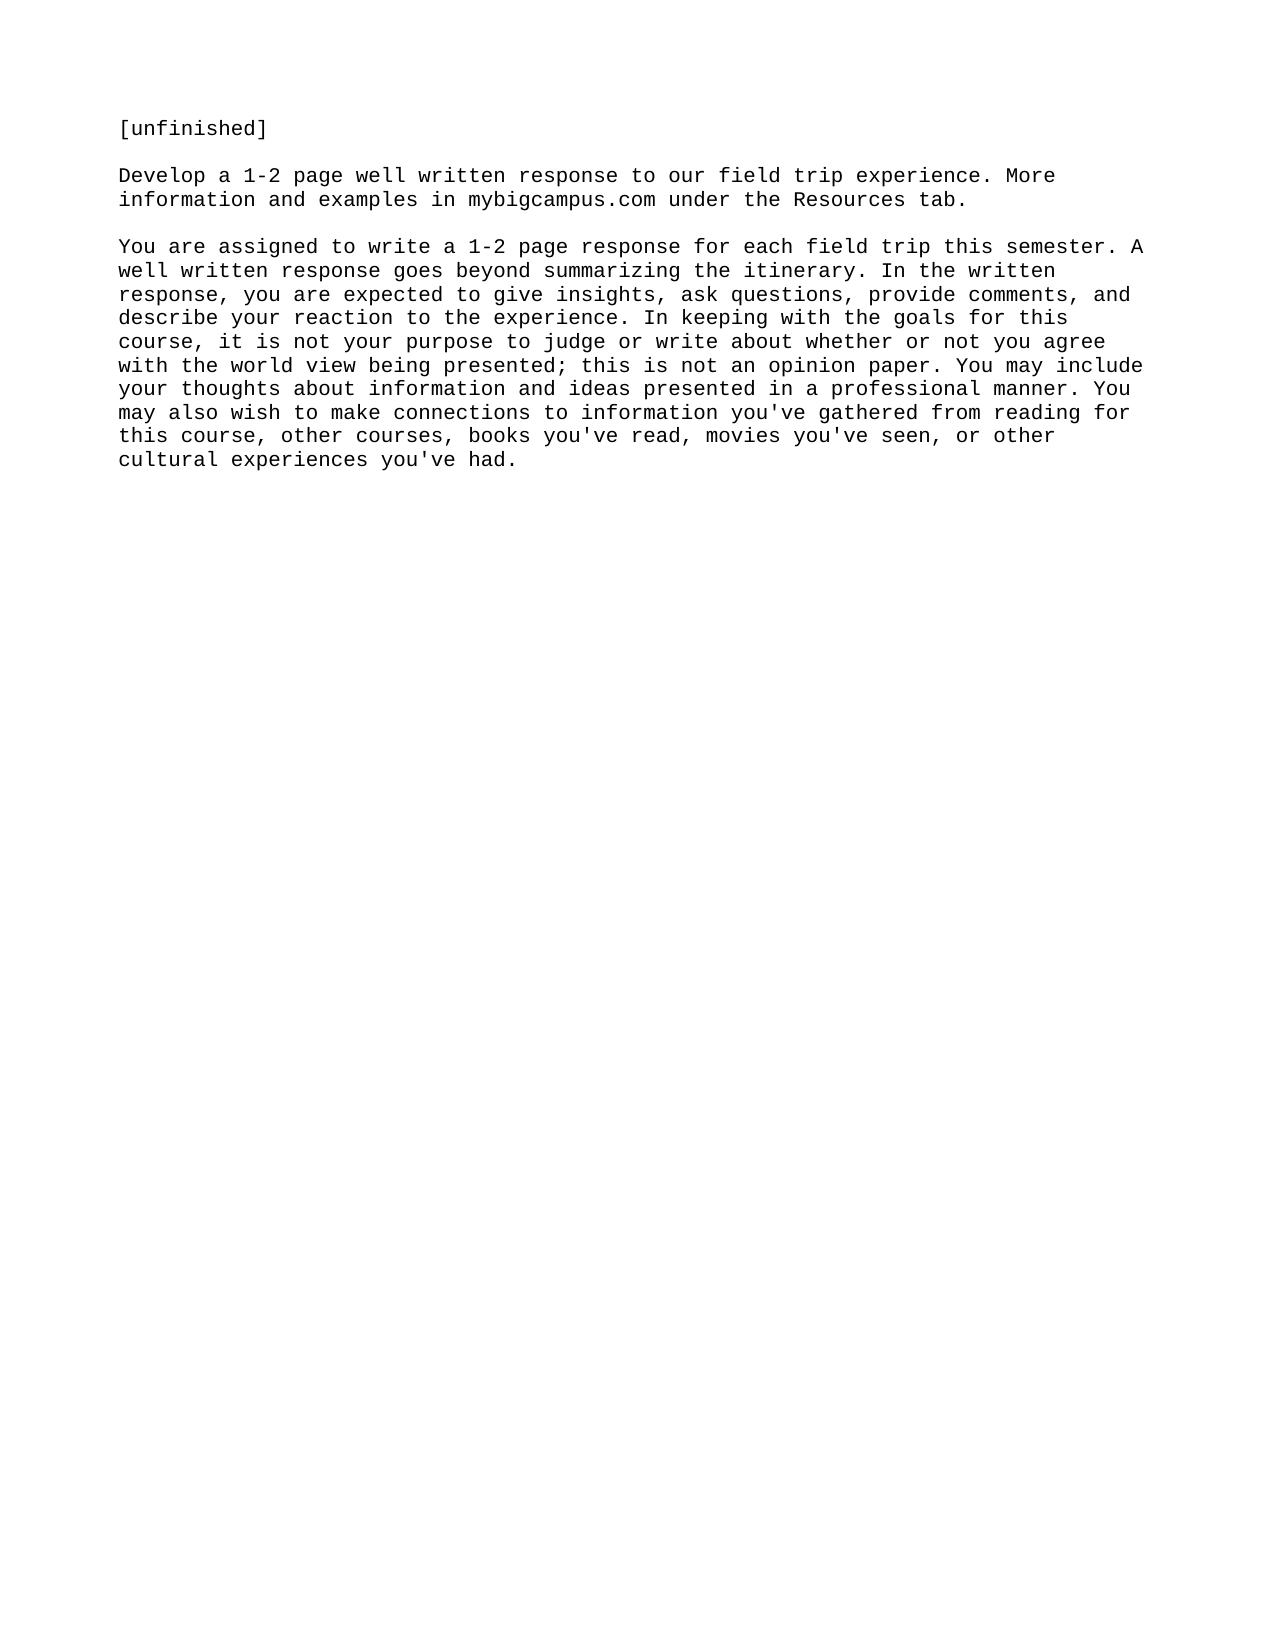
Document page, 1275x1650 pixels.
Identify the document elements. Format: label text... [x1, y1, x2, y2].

text [unfinished] [118, 118, 1157, 142]
text Develop a 1-2 page well written response to our field trip experience. More information and examples in mybigcampus.com under the Resources tab. [118, 165, 1157, 213]
text You are assigned to write a 1-2 page response for each field trip this semester. A well written response goes beyond summarizing the itinerary. In the written response, you are expected to give insights, ask questions, provide comments, and describe your reaction to the experience. In keeping with the goals for this course, it is not your purpose to judge or write about whether or not you agree with the world view being presented; this is not an opinion paper. You may include your thoughts about information and ideas presented in a professional manner. You may also wish to make connections to information you've gathered from reading for this course, other courses, books you've read, movies you've seen, or other cultural experiences you've had. [118, 236, 1157, 473]
